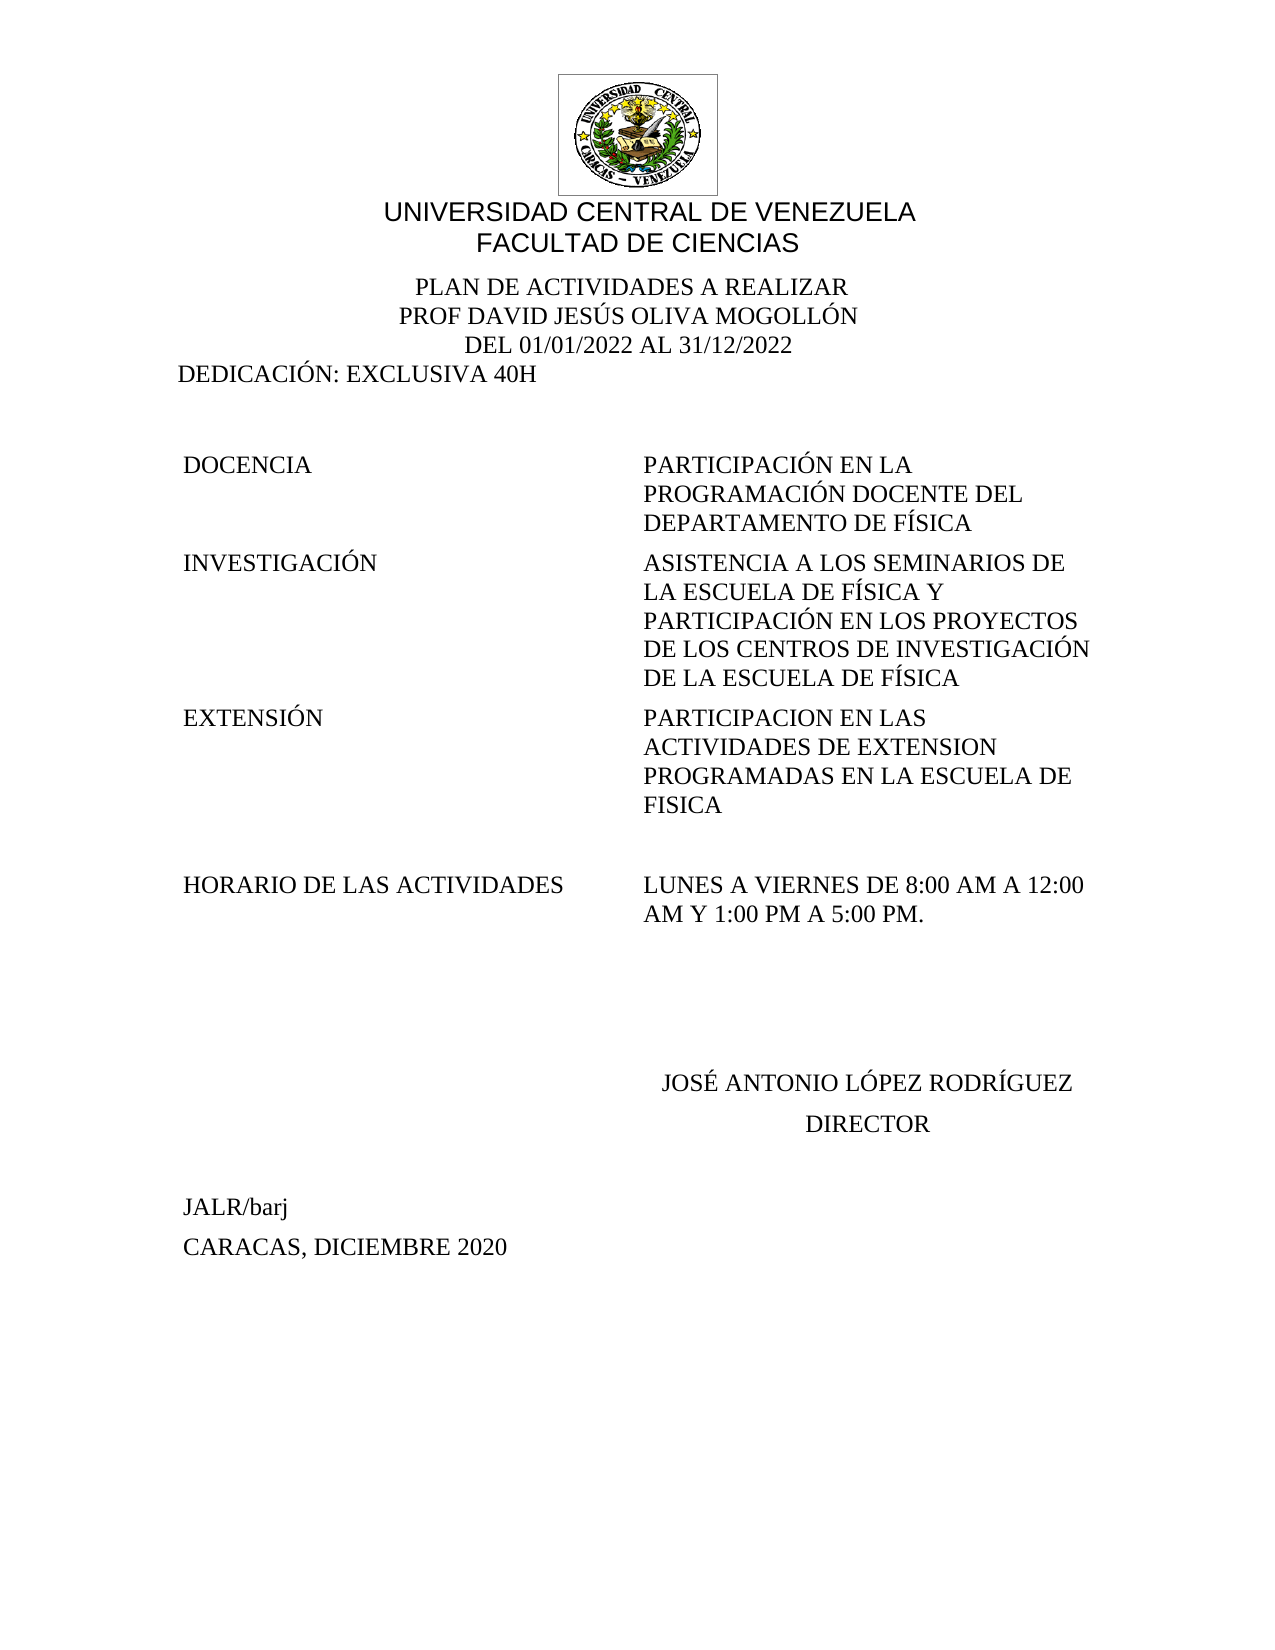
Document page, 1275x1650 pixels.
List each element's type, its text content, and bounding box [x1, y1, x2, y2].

table_cell [638, 824, 1098, 864]
table_cell DIRECTOR [638, 1103, 1098, 1186]
text DEL 01/01/2022 al 31/12/2022 [177, 330, 1086, 359]
table_cell PARTICIPACION EN LAS ACTIVIDADES DE EXTENSION PROGRAMADAS EN LA ESCUELA DE FISICA [638, 698, 1098, 824]
table_cell extensión [177, 698, 637, 824]
table_cell ASISTENCIA A LOS SEMINARIOS DE LA ESCUELA DE FÍSICA Y PARTICIPACIÓN EN LOS PROYECTOS DE LOS CENTROS DE INVESTIGACIÓN DE LA ESCUELA DE FÍSICA [638, 543, 1098, 698]
table_header DOCENCIA [177, 445, 637, 543]
table_cell investigación [177, 543, 637, 698]
table_cell HORARIO DE LAS ACTIVIDADES [177, 865, 637, 933]
table_header [177, 1020, 637, 1103]
table_cell [177, 824, 637, 864]
table_cell [177, 1103, 637, 1186]
table_header JOSÉ ANTONIO LÓPEZ RODRÍGUEZ [638, 1020, 1098, 1103]
table_header PARTICIPACIÓN EN LA PROGRAMACIÓN DOCENTE DEL DEPARTAMENTO DE FÍSICA [638, 445, 1098, 543]
text dedicación: Exclusiva 40H [177, 359, 1086, 387]
text PLAN DE ACTIVIDADES A REALIZAR [177, 272, 1086, 301]
text PROF David Jesús Oliva Mogollón [177, 301, 1086, 330]
table_cell [638, 1226, 1098, 1267]
table_cell LUNES A VIERNES DE 8:00 am a 12:00 am y 1:00 pm a 5:00 pm. [638, 865, 1098, 933]
table_cell CARACAS, diciembre 2020 [177, 1226, 637, 1267]
table_cell JALR/barj [177, 1186, 637, 1226]
table_cell [638, 1186, 1098, 1226]
